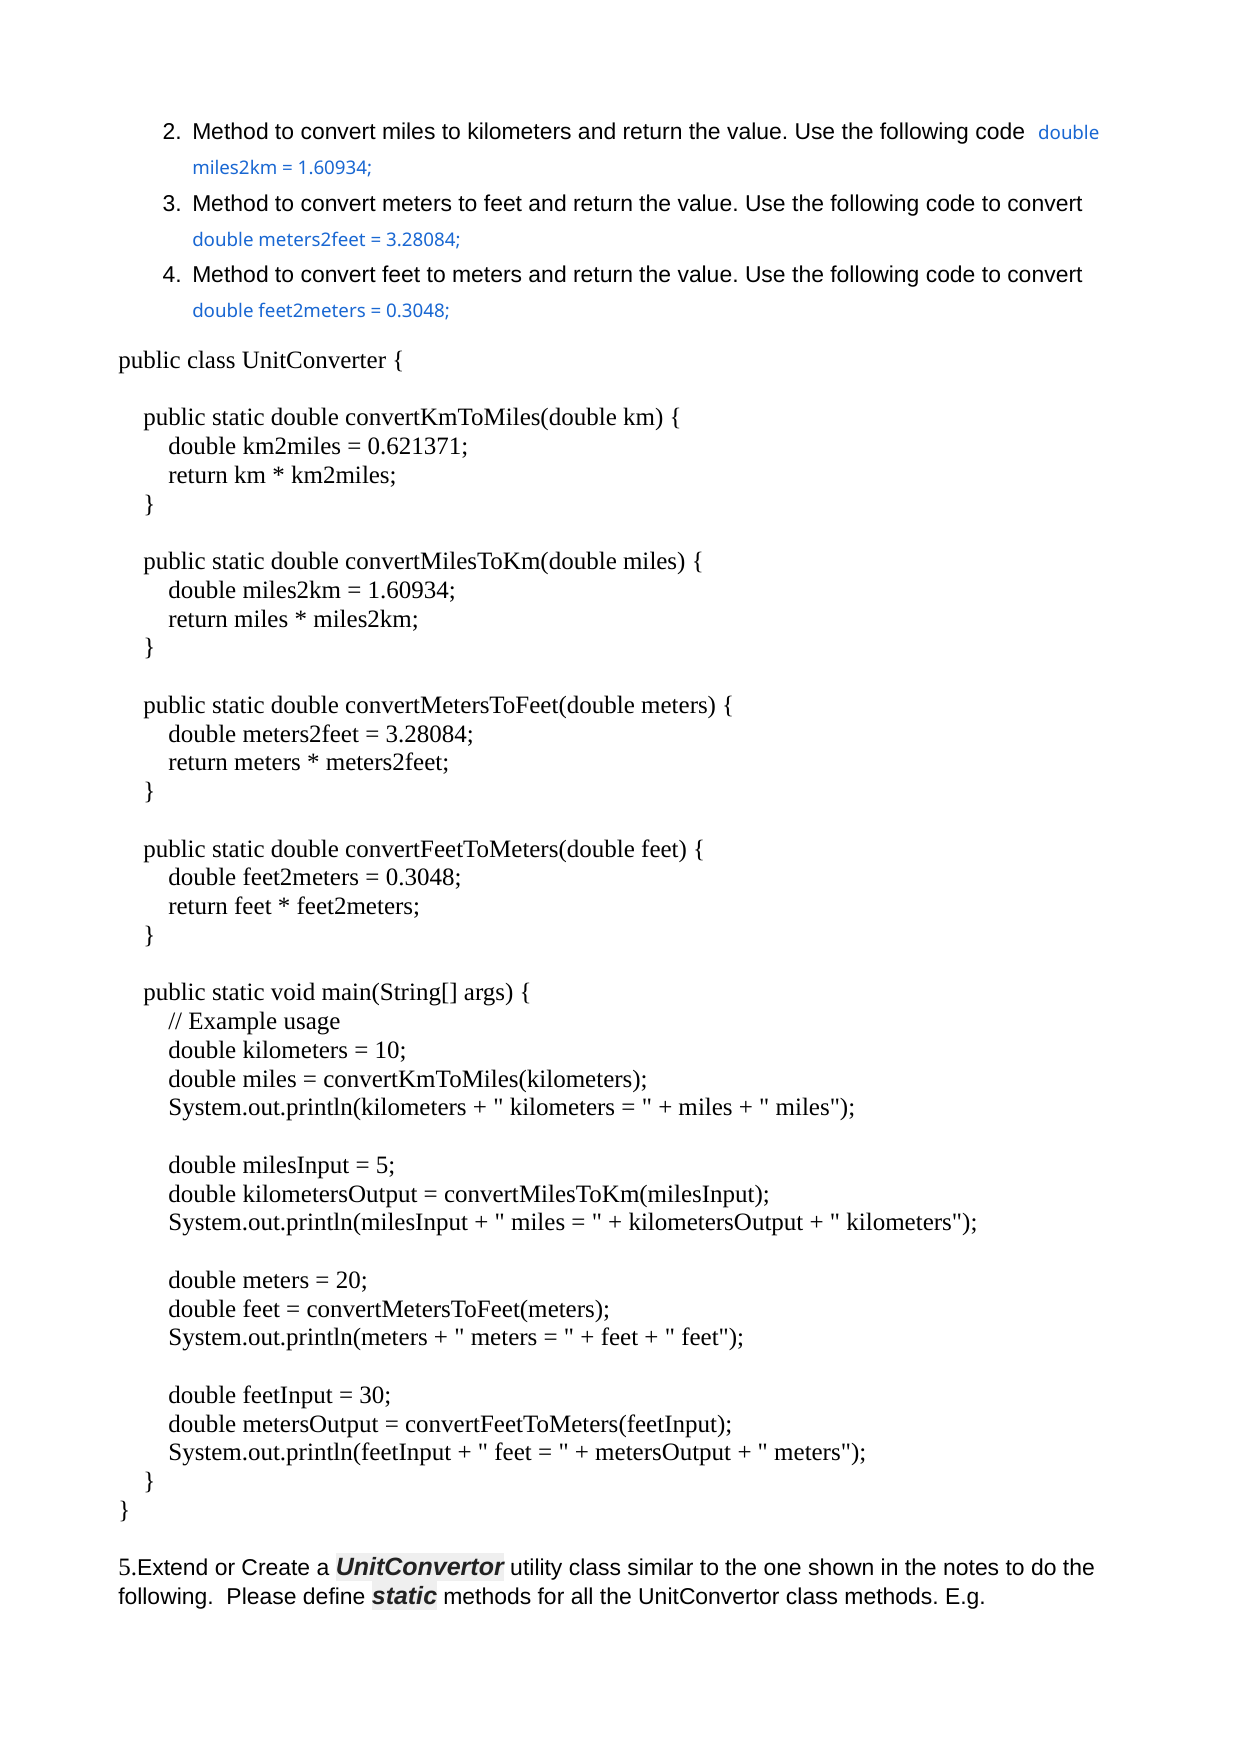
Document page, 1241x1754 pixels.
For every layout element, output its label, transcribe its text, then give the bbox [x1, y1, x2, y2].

text // Example usage [118, 1006, 1122, 1035]
text public static void main(String[] args) { [118, 977, 1122, 1006]
text double miles = convertKmToMiles(kilometers); [118, 1064, 1122, 1092]
text System.out.println(feetInput + " feet = " + metersOutput + " meters"); [118, 1437, 1122, 1466]
list Method to convert meters to feet and return the value. Use the following code to convert double meters2feet = 3.28084; [162, 190, 1122, 251]
text double meters2feet = 3.28084; [118, 719, 1122, 747]
text double miles2km = 1.60934; [118, 575, 1122, 604]
text public static double convertMilesToKm(double miles) { [118, 546, 1122, 575]
text public class UnitConverter { [118, 345, 1122, 374]
text double metersOutput = convertFeetToMeters(feetInput); [118, 1409, 1122, 1437]
text } [118, 776, 1122, 805]
text return feet * feet2meters; [118, 891, 1122, 920]
text public static double convertKmToMiles(double km) { [118, 402, 1122, 431]
text 5.Extend or Create a UnitConvertor utility class similar to the one shown in the notes to do the following. Please define static methods for all the UnitConvertor class methods. E.g. [118, 1552, 1122, 1610]
text double km2miles = 0.621371; [118, 431, 1122, 460]
text return meters * meters2feet; [118, 747, 1122, 776]
text public static double convertFeetToMeters(double feet) { [118, 834, 1122, 862]
text double meters = 20; [118, 1265, 1122, 1294]
text } [118, 489, 1122, 517]
list Method to convert feet to meters and return the value. Use the following code to convert double feet2meters = 0.3048; [162, 261, 1122, 323]
text double feetInput = 30; [118, 1380, 1122, 1409]
text double feet = convertMetersToFeet(meters); [118, 1294, 1122, 1322]
text double kilometers = 10; [118, 1035, 1122, 1064]
text System.out.println(milesInput + " miles = " + kilometersOutput + " kilometers"); [118, 1207, 1122, 1236]
text double kilometersOutput = convertMilesToKm(milesInput); [118, 1179, 1122, 1207]
list Method to convert miles to kilometers and return the value. Use the following code double miles2km = 1.60934; [162, 118, 1122, 180]
text } [118, 1495, 1122, 1524]
text } [118, 920, 1122, 949]
text double milesInput = 5; [118, 1150, 1122, 1179]
text double feet2meters = 0.3048; [118, 862, 1122, 891]
text } [118, 1466, 1122, 1495]
text System.out.println(meters + " meters = " + feet + " feet"); [118, 1322, 1122, 1351]
text return km * km2miles; [118, 460, 1122, 489]
text System.out.println(kilometers + " kilometers = " + miles + " miles"); [118, 1092, 1122, 1121]
text return miles * miles2km; [118, 604, 1122, 632]
text public static double convertMetersToFeet(double meters) { [118, 690, 1122, 719]
text } [118, 632, 1122, 661]
